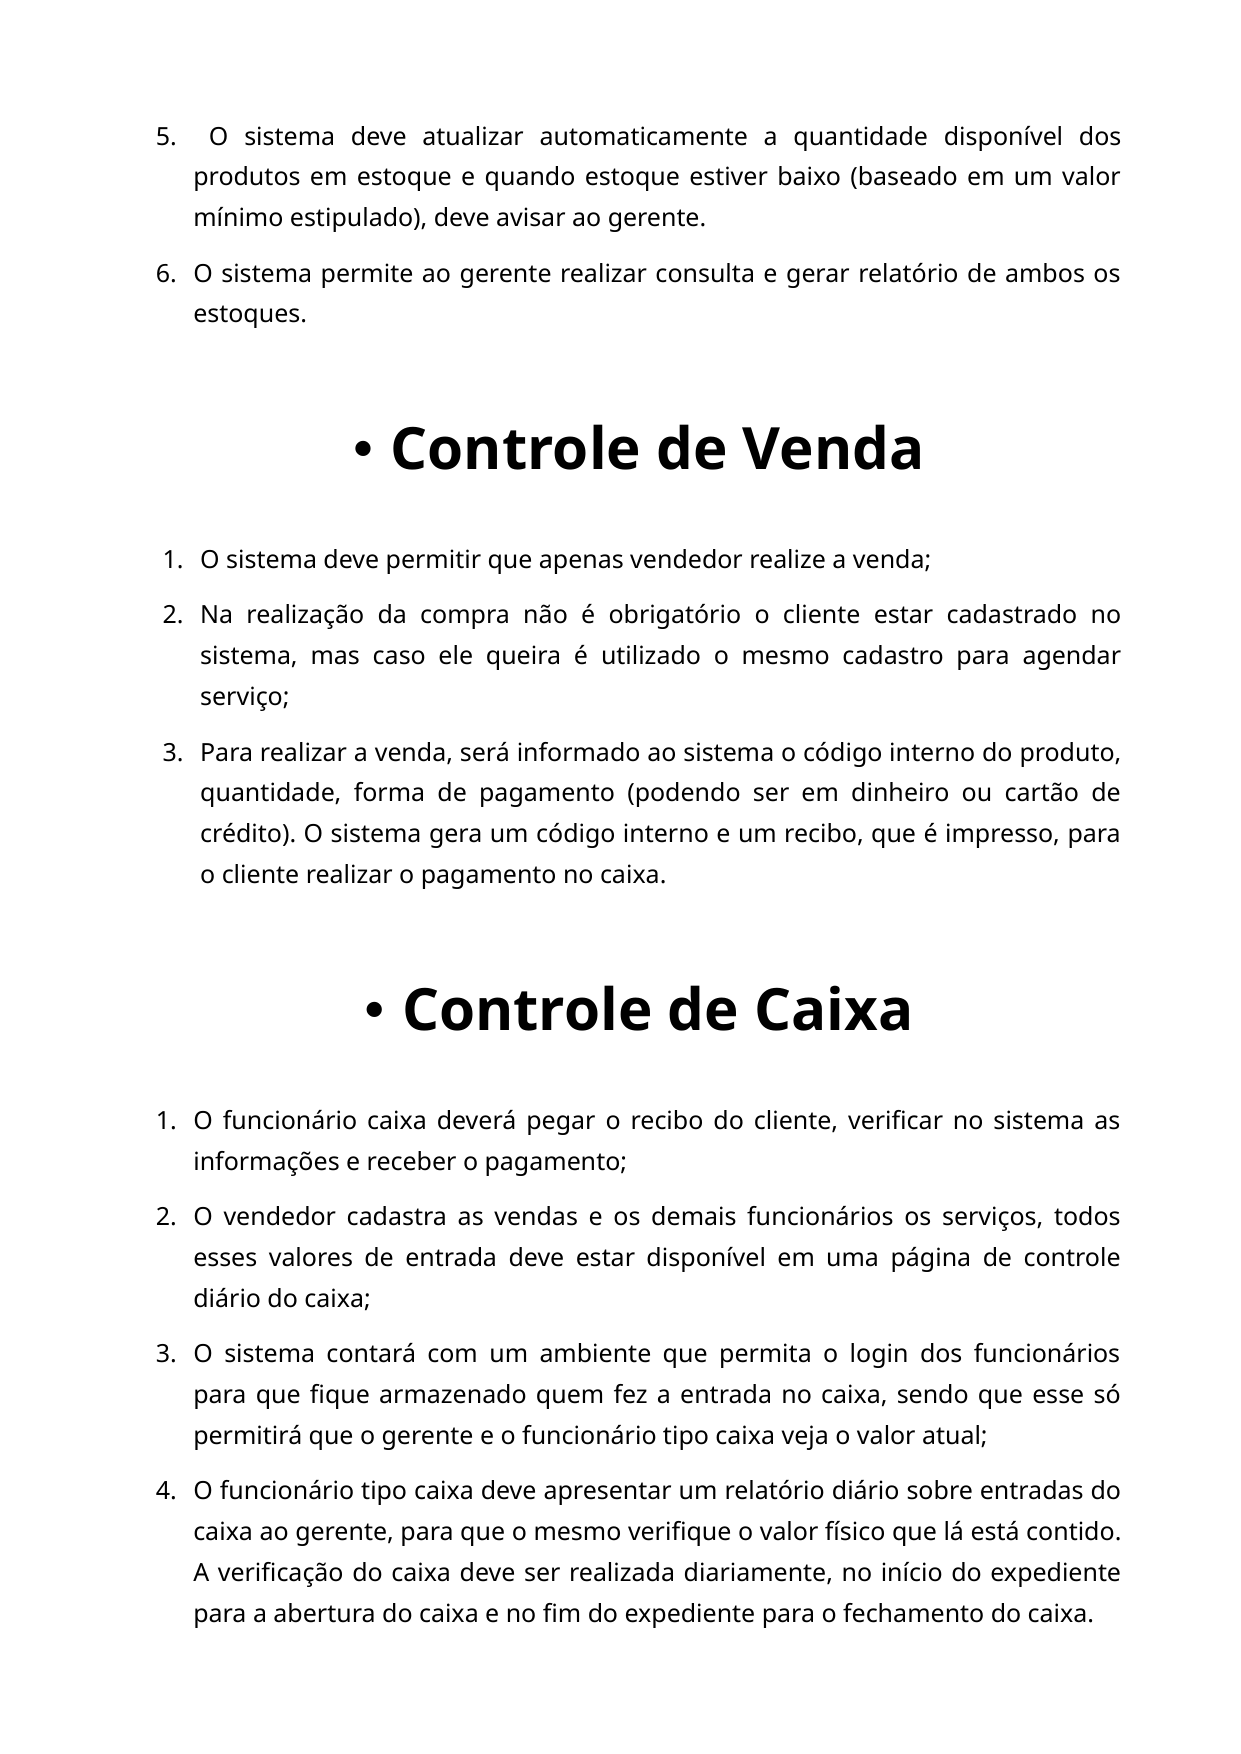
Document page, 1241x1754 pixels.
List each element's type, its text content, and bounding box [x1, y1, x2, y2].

list Na realização da compra não é obrigatório o cliente estar cadastrado no sistema, mas caso ele queira é utilizado o mesmo cadastro para agendar serviço; [162, 597, 1122, 713]
list O funcionário tipo caixa deve apresentar um relatório diário sobre entradas do caixa ao gerente, para que o mesmo verifique o valor físico que lá está contido. A verificação do caixa deve ser realizada diariamente, no início do expediente para a abertura do caixa e no fim do expediente para o fechamento do caixa. [156, 1473, 1122, 1629]
list O sistema permite ao gerente realizar consulta e gerar relatório de ambos os estoques. [156, 255, 1122, 330]
list O vendedor cadastra as vendas e os demais funcionários os serviços, todos esses valores de entrada deve estar disponível em uma página de controle diário do caixa; [156, 1199, 1122, 1314]
list O sistema contará com um ambiente que permita o login dos funcionários para que fique armazenado quem fez a entrada no caixa, sendo que esse só permitirá que o gerente e o funcionário tipo caixa veja o valor atual; [156, 1336, 1122, 1452]
list O sistema deve atualizar automaticamente a quantidade disponível dos produtos em estoque e quando estoque estiver baixo (baseado em um valor mínimo estipulado), deve avisar ao gerente. [156, 118, 1122, 234]
title Controle de Caixa [156, 968, 1122, 1047]
list Para realizar a venda, será informado ao sistema o código interno do produto, quantidade, forma de pagamento (podendo ser em dinheiro ou cartão de crédito). O sistema gera um código interno e um recibo, que é impresso, para o cliente realizar o pagamento no caixa. [162, 734, 1122, 891]
list O funcionário caixa deverá pegar o recibo do cliente, verificar no sistema as informações e receber o pagamento; [156, 1102, 1122, 1177]
list O sistema deve permitir que apenas vendedor realize a venda; [162, 542, 1122, 576]
title Controle de Venda [156, 407, 1122, 486]
